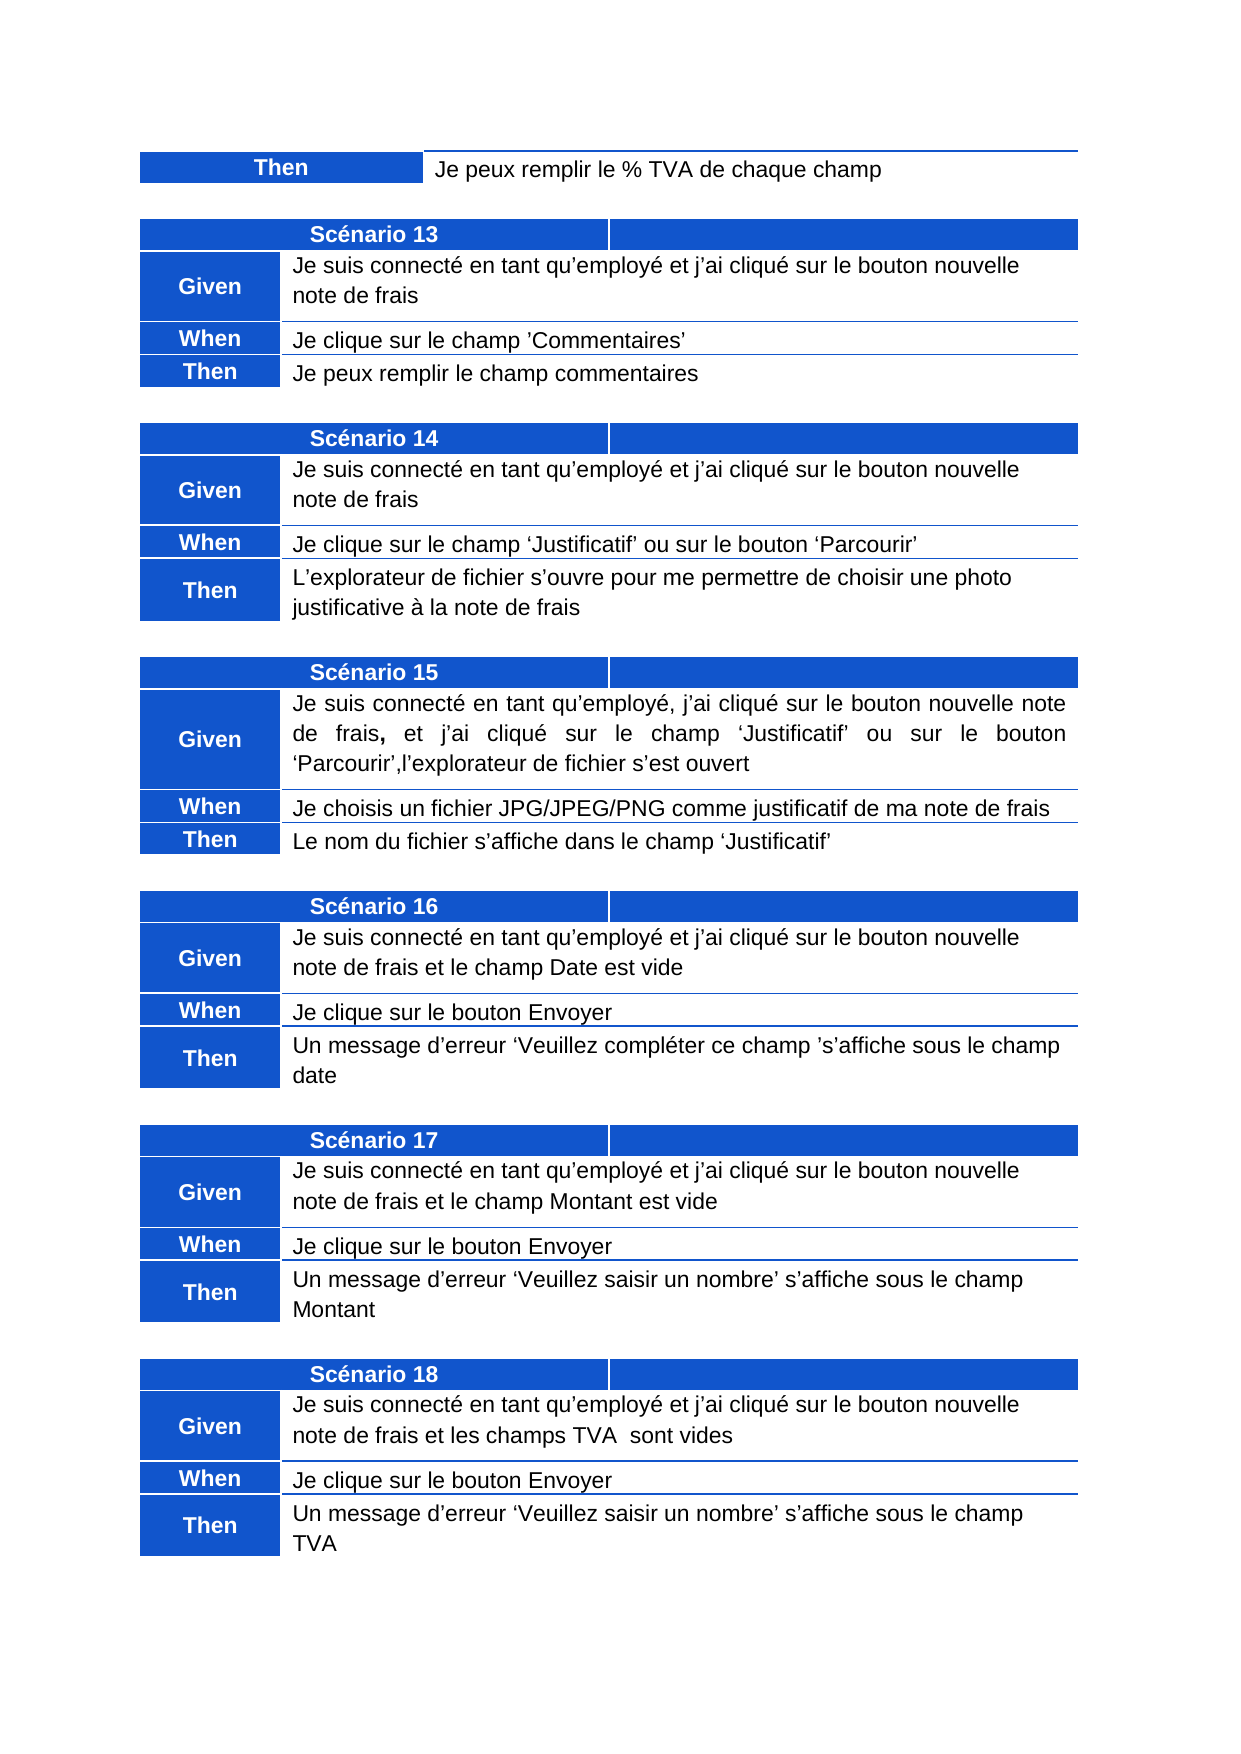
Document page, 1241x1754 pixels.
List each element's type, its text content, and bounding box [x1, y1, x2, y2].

table_header Scénario 16 [140, 891, 608, 922]
table_cell Then [140, 1261, 280, 1322]
table_header Scénario 15 [140, 657, 608, 688]
table_cell Je peux remplir le champ commentaires [282, 355, 1078, 387]
table_header Scénario 18 [140, 1359, 608, 1390]
table_header [610, 1359, 1078, 1390]
table_cell Le nom du fichier s’affiche dans le champ ‘Justificatif’ [282, 823, 1078, 854]
table_cell Given [140, 456, 280, 524]
table_cell Je suis connecté en tant qu’employé et j’ai cliqué sur le bouton nouvelle note de frais [282, 456, 1078, 524]
table_cell Je suis connecté en tant qu’employé et j’ai cliqué sur le bouton nouvelle note de frais [282, 252, 1078, 321]
table_cell Je clique sur le bouton Envoyer [282, 994, 1078, 1025]
table_cell Je suis connecté en tant qu’employé et j’ai cliqué sur le bouton nouvelle note de frais et le champ Montant est vide [282, 1157, 1078, 1226]
table_cell Given [140, 1157, 280, 1226]
table_cell Then [140, 355, 280, 387]
table_cell Un message d’erreur ‘Veuillez saisir un nombre’ s’affiche sous le champ TVA [282, 1495, 1078, 1556]
table_cell Then [140, 559, 280, 621]
table_cell Then [140, 152, 423, 183]
table_cell Then [140, 1495, 280, 1556]
table_cell Given [140, 923, 280, 992]
table_cell Then [140, 1027, 280, 1088]
table_cell When [140, 322, 280, 354]
table_cell Je choisis un fichier JPG/JPEG/PNG comme justificatif de ma note de frais [282, 790, 1078, 822]
table_header [610, 891, 1078, 922]
table_header Scénario 13 [140, 219, 608, 250]
table_cell L’explorateur de fichier s’ouvre pour me permettre de choisir une photo justificative à la note de frais [282, 559, 1078, 621]
table_cell Given [140, 1391, 280, 1460]
table_cell Je suis connecté en tant qu’employé et j’ai cliqué sur le bouton nouvelle note de frais et le champ Date est vide [282, 923, 1078, 992]
table_cell Given [140, 690, 280, 789]
table_cell When [140, 994, 280, 1025]
table_header [610, 1125, 1078, 1156]
table_cell Un message d’erreur ‘Veuillez compléter ce champ ’s’affiche sous le champ date [282, 1027, 1078, 1088]
table_cell Je peux remplir le % TVA de chaque champ [424, 152, 1078, 183]
table_header Scénario 17 [140, 1125, 608, 1156]
table_cell When [140, 526, 280, 557]
table_cell Je clique sur le bouton Envoyer [282, 1228, 1078, 1259]
table_cell Given [140, 252, 280, 321]
table_cell Je clique sur le bouton Envoyer [282, 1462, 1078, 1493]
table_cell When [140, 1228, 280, 1259]
table_cell Je clique sur le champ ‘Justificatif’ ou sur le bouton ‘Parcourir’ [282, 526, 1078, 557]
table_cell Je suis connecté en tant qu’employé, j’ai cliqué sur le bouton nouvelle note de frais, et j’ai cliqué sur le champ ‘Justificatif’ ou sur le bouton ‘Parcourir’,l’explorateur de fichier s’est ouvert [282, 690, 1078, 789]
table_cell Je clique sur le champ ’Commentaires’ [282, 322, 1078, 354]
table_cell When [140, 1462, 280, 1493]
table_cell When [140, 790, 280, 822]
table_cell Je suis connecté en tant qu’employé et j’ai cliqué sur le bouton nouvelle note de frais et les champs TVA sont vides [282, 1391, 1078, 1460]
table_header Scénario 14 [140, 423, 608, 454]
table_header [610, 657, 1078, 688]
table_cell Then [140, 823, 280, 854]
table_cell Un message d’erreur ‘Veuillez saisir un nombre’ s’affiche sous le champ Montant [282, 1261, 1078, 1322]
table_header [610, 219, 1078, 250]
table_header [610, 423, 1078, 454]
